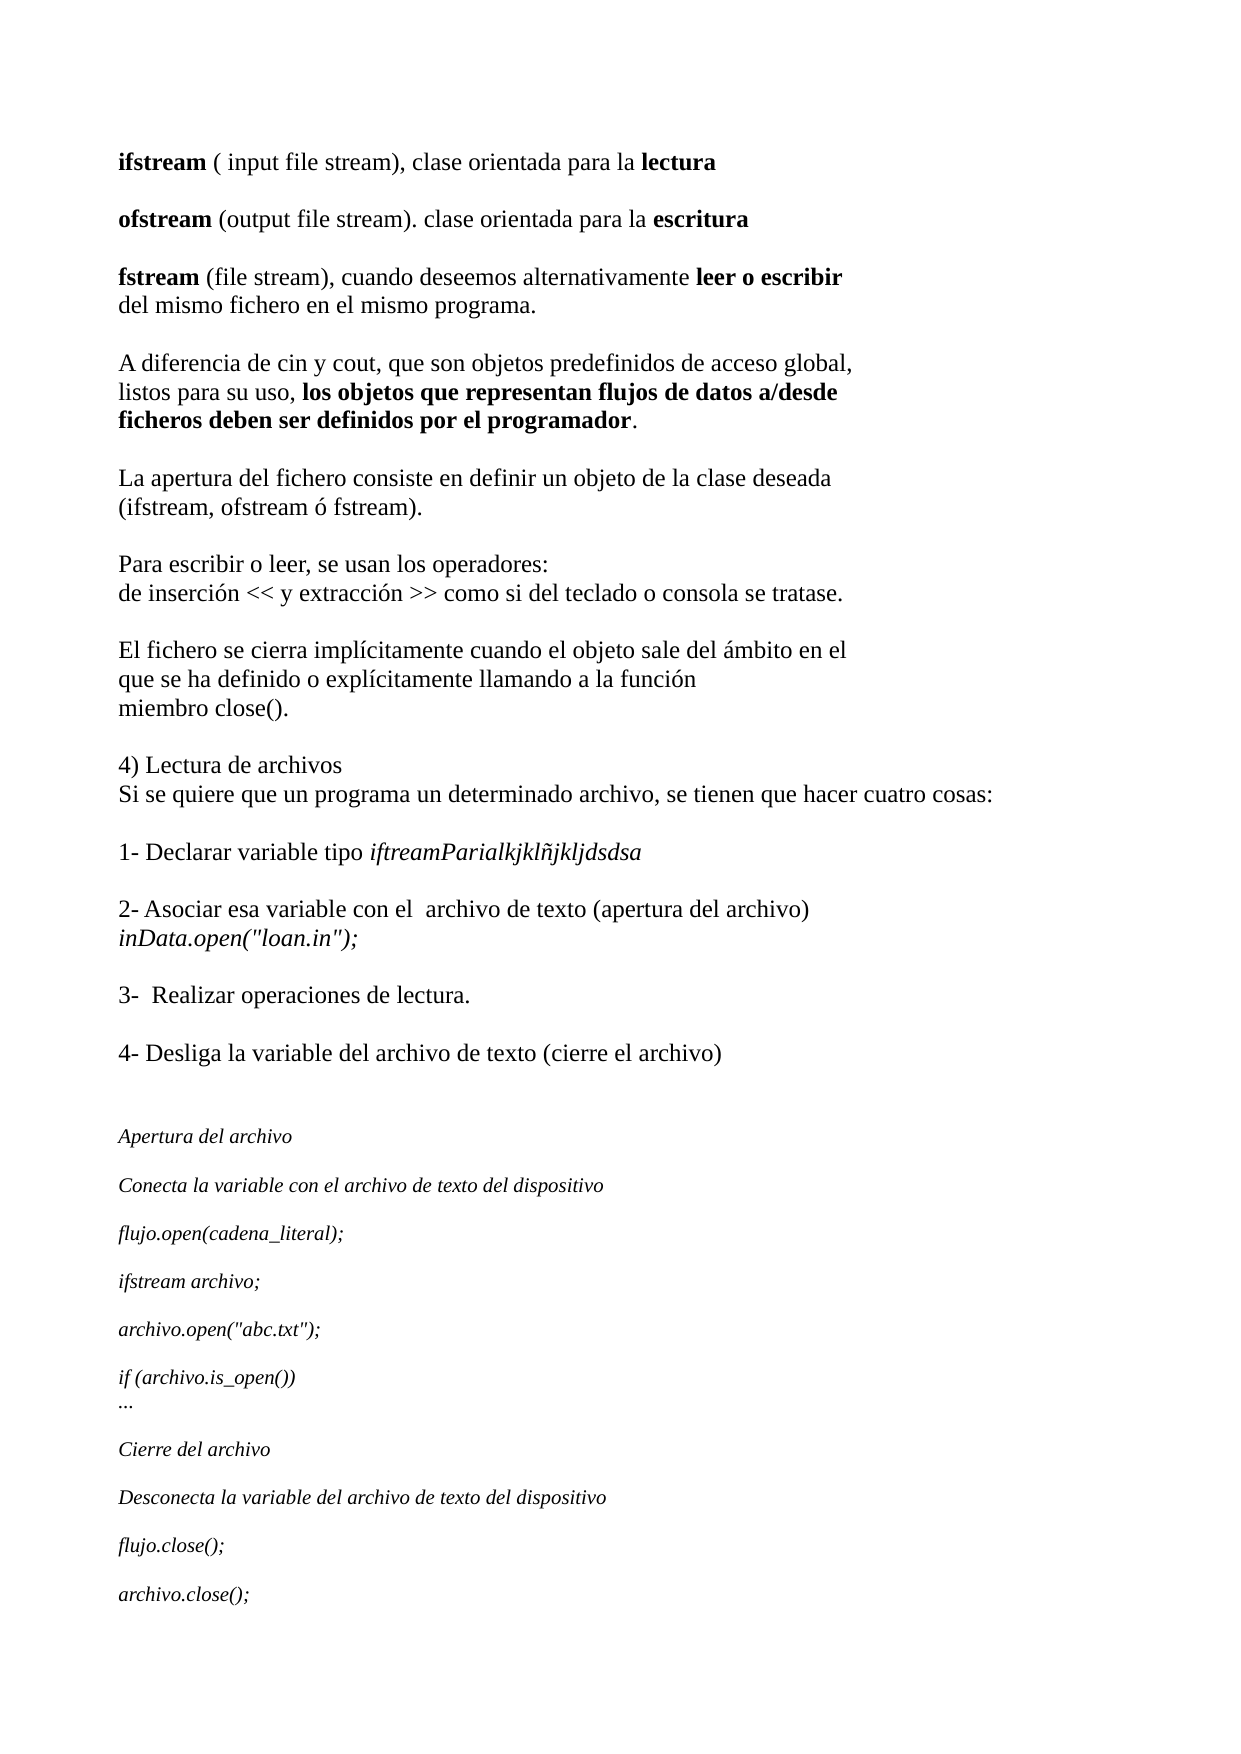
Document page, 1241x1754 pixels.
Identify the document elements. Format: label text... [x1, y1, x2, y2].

text ofstream (output file stream). clase orientada para la escritura [118, 204, 1122, 233]
text ... [118, 1389, 1122, 1413]
text Cierre del archivo [118, 1437, 1122, 1461]
text flujo.open(cadena_literal); [118, 1221, 1122, 1245]
text 2- Asociar esa variable con el archivo de texto (apertura del archivo) [118, 894, 1122, 923]
text 4) Lectura de archivos [118, 751, 1122, 779]
text if (archivo.is_open()) [118, 1365, 1122, 1389]
text 1- Declarar variable tipo iftreamParialkjklñjkljdsdsa [118, 837, 1122, 866]
text archivo.open("abc.txt"); [118, 1317, 1122, 1341]
text Conecta la variable con el archivo de texto del dispositivo [118, 1172, 1122, 1197]
text inData.open("loan.in"); [118, 923, 1122, 952]
text que se ha definido o explícitamente llamando a la función [118, 664, 1122, 693]
text (ifstream, ofstream ó fstream). [118, 492, 1122, 521]
text ifstream ( input file stream), clase orientada para la lectura [118, 147, 1122, 176]
text A diferencia de cin y cout, que son objetos predefinidos de acceso global, [118, 348, 1122, 377]
text ifstream archivo; [118, 1269, 1122, 1293]
text listos para su uso, los objetos que representan flujos de datos a/desde [118, 377, 1122, 406]
text Apertura del archivo [118, 1124, 1122, 1148]
text miembro close(). [118, 693, 1122, 722]
text El fichero se cierra implícitamente cuando el objeto sale del ámbito en el [118, 636, 1122, 664]
text 4- Desliga la variable del archivo de texto (cierre el archivo) [118, 1038, 1122, 1067]
text Para escribir o leer, se usan los operadores: [118, 549, 1122, 578]
text fstream (file stream), cuando deseemos alternativamente leer o escribir [118, 262, 1122, 291]
text Si se quiere que un programa un determinado archivo, se tienen que hacer cuatro cosas: [118, 779, 1122, 808]
text archivo.close(); [118, 1582, 1122, 1606]
text del mismo fichero en el mismo programa. [118, 291, 1122, 319]
text 3- Realizar operaciones de lectura. [118, 981, 1122, 1009]
text Desconecta la variable del archivo de texto del dispositivo [118, 1485, 1122, 1509]
text ficheros deben ser definidos por el programador. [118, 406, 1122, 434]
text flujo.close(); [118, 1533, 1122, 1557]
text de inserción << y extracción >> como si del teclado o consola se tratase. [118, 578, 1122, 607]
text La apertura del fichero consiste en definir un objeto de la clase deseada [118, 463, 1122, 492]
